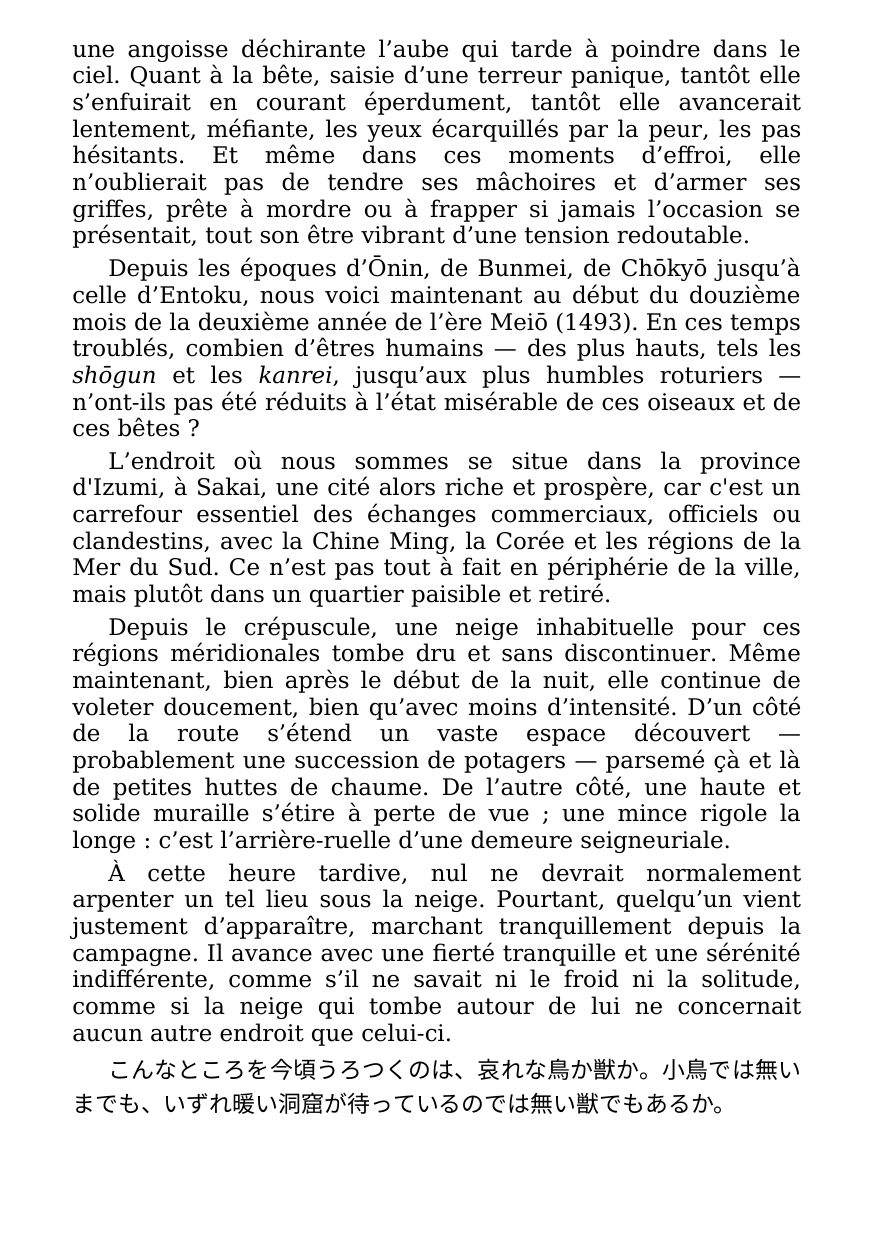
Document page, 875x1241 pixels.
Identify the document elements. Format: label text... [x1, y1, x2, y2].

text こんなところを今頃うろつくのは、哀れな鳥か獣か。小鳥では無いまでも、いずれ暖い洞窟が待っているのでは無い獣でもあるか。 [72, 1052, 802, 1119]
text À cette heure tardive, nul ne devrait normalement arpenter un tel lieu sous la neige. Pourtant, quelqu’un vient justement d’apparaître, marchant tranquillement depuis la campagne. Il avance avec une fierté tranquille et une sérénité indifférente, comme s’il ne savait ni le froid ni la solitude, comme si la neige qui tombe autour de lui ne concernait aucun autre endroit que celui-ci. [72, 860, 802, 1046]
text Depuis le crépuscule, une neige inhabituelle pour ces régions méridionales tombe dru et sans discontinuer. Même maintenant, bien après le début de la nuit, elle continue de voleter doucement, bien qu’avec moins d’intensité. D’un côté de la route s’étend un vaste espace découvert — probablement une succession de potagers — parsemé çà et là de petites huttes de chaume. De l’autre côté, une haute et solide muraille s’étire à perte de vue ; une mince rigole la longe : c’est l’arrière-ruelle d’une demeure seigneuriale. [72, 614, 802, 854]
text une angoisse déchirante l’aube qui tarde à poindre dans le ciel. Quant à la bête, saisie d’une terreur panique, tantôt elle s’enfuirait en courant éperdument, tantôt elle avancerait lentement, méfiante, les yeux écarquillés par la peur, les pas hésitants. Et même dans ces moments d’effroi, elle n’oublierait pas de tendre ses mâchoires et d’armer ses griffes, prête à mordre ou à frapper si jamais l’occasion se présentait, tout son être vibrant d’une tension redoutable. [72, 36, 802, 249]
text L’endroit où nous sommes se situe dans la province d'Izumi, à Sakai, une cité alors riche et prospère, car c'est un carrefour essentiel des échanges commerciaux, officiels ou clandestins, avec la Chine Ming, la Corée et les régions de la Mer du Sud. Ce n’est pas tout à fait en périphérie de la ville, mais plutôt dans un quartier paisible et retiré. [72, 448, 802, 608]
text Depuis les époques d’Ōnin, de Bunmei, de Chōkyō jusqu’à celle d’Entoku, nous voici maintenant au début du douzième mois de la deuxième année de l’ère Meiō (1493). En ces temps troublés, combien d’êtres humains — des plus hauts, tels les shōgun et les kanrei, jusqu’aux plus humbles roturiers — n’ont-ils pas été réduits à l’état misérable de ces oiseaux et de ces bêtes ? [72, 255, 802, 442]
